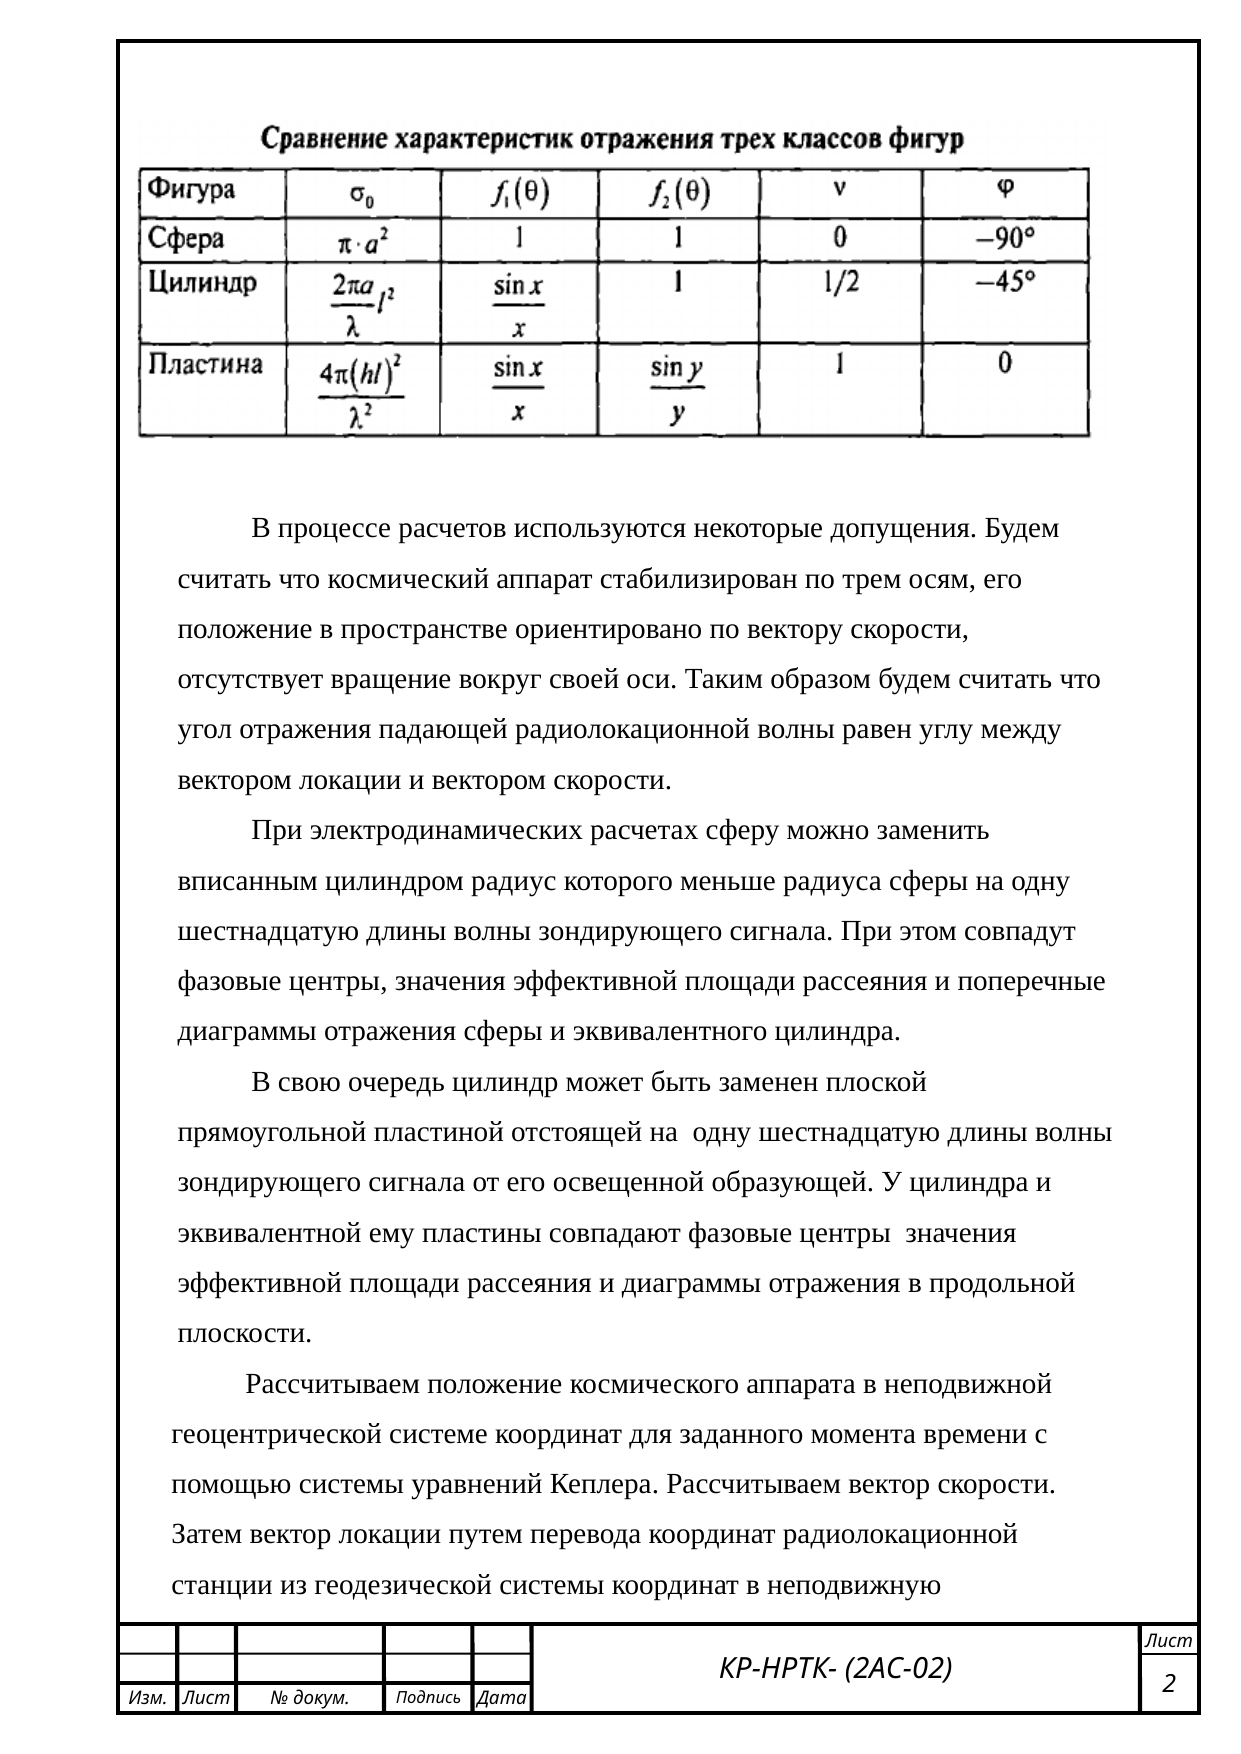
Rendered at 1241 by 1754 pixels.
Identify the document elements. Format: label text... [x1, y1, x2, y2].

picture [132, 118, 1108, 444]
text При электродинамических расчетах сферу можно заменить вписанным цилиндром радиус которого меньше радиуса сферы на одну шестнадцатую длины волны зондирующего сигнала. При этом совпадут фазовые центры, значения эффективной площади рассеяния и поперечные диаграммы отражения сферы и эквивалентного цилиндра. [177, 812, 1122, 1047]
text В процессе расчетов используются некоторые допущения. Будем считать что космический аппарат стабилизирован по трем осям, его положение в пространстве ориентировано по вектору скорости, отсутствует вращение вокруг своей оси. Таким образом будем считать что угол отражения падающей радиолокационной волны равен углу между вектором локации и вектором скорости. [177, 510, 1122, 796]
text В свою очередь цилиндр может быть заменен плоской прямоугольной пластиной отстоящей на одну шестнадцатую длины волны зондирующего сигнала от его освещенной образующей. У цилиндра и эквивалентной ему пластины совпадают фазовые центры значения эффективной площади рассеяния и диаграммы отражения в продольной плоскости. [177, 1064, 1122, 1349]
text Рассчитываем положение космического аппарата в неподвижной геоцентрической системе координат для заданного момента времени с помощью системы уравнений Кеплера. Рассчитываем вектор скорости. Затем вектор локации путем перевода координат радиолокационной станции из геодезической системы координат в неподвижную [171, 1366, 1122, 1601]
